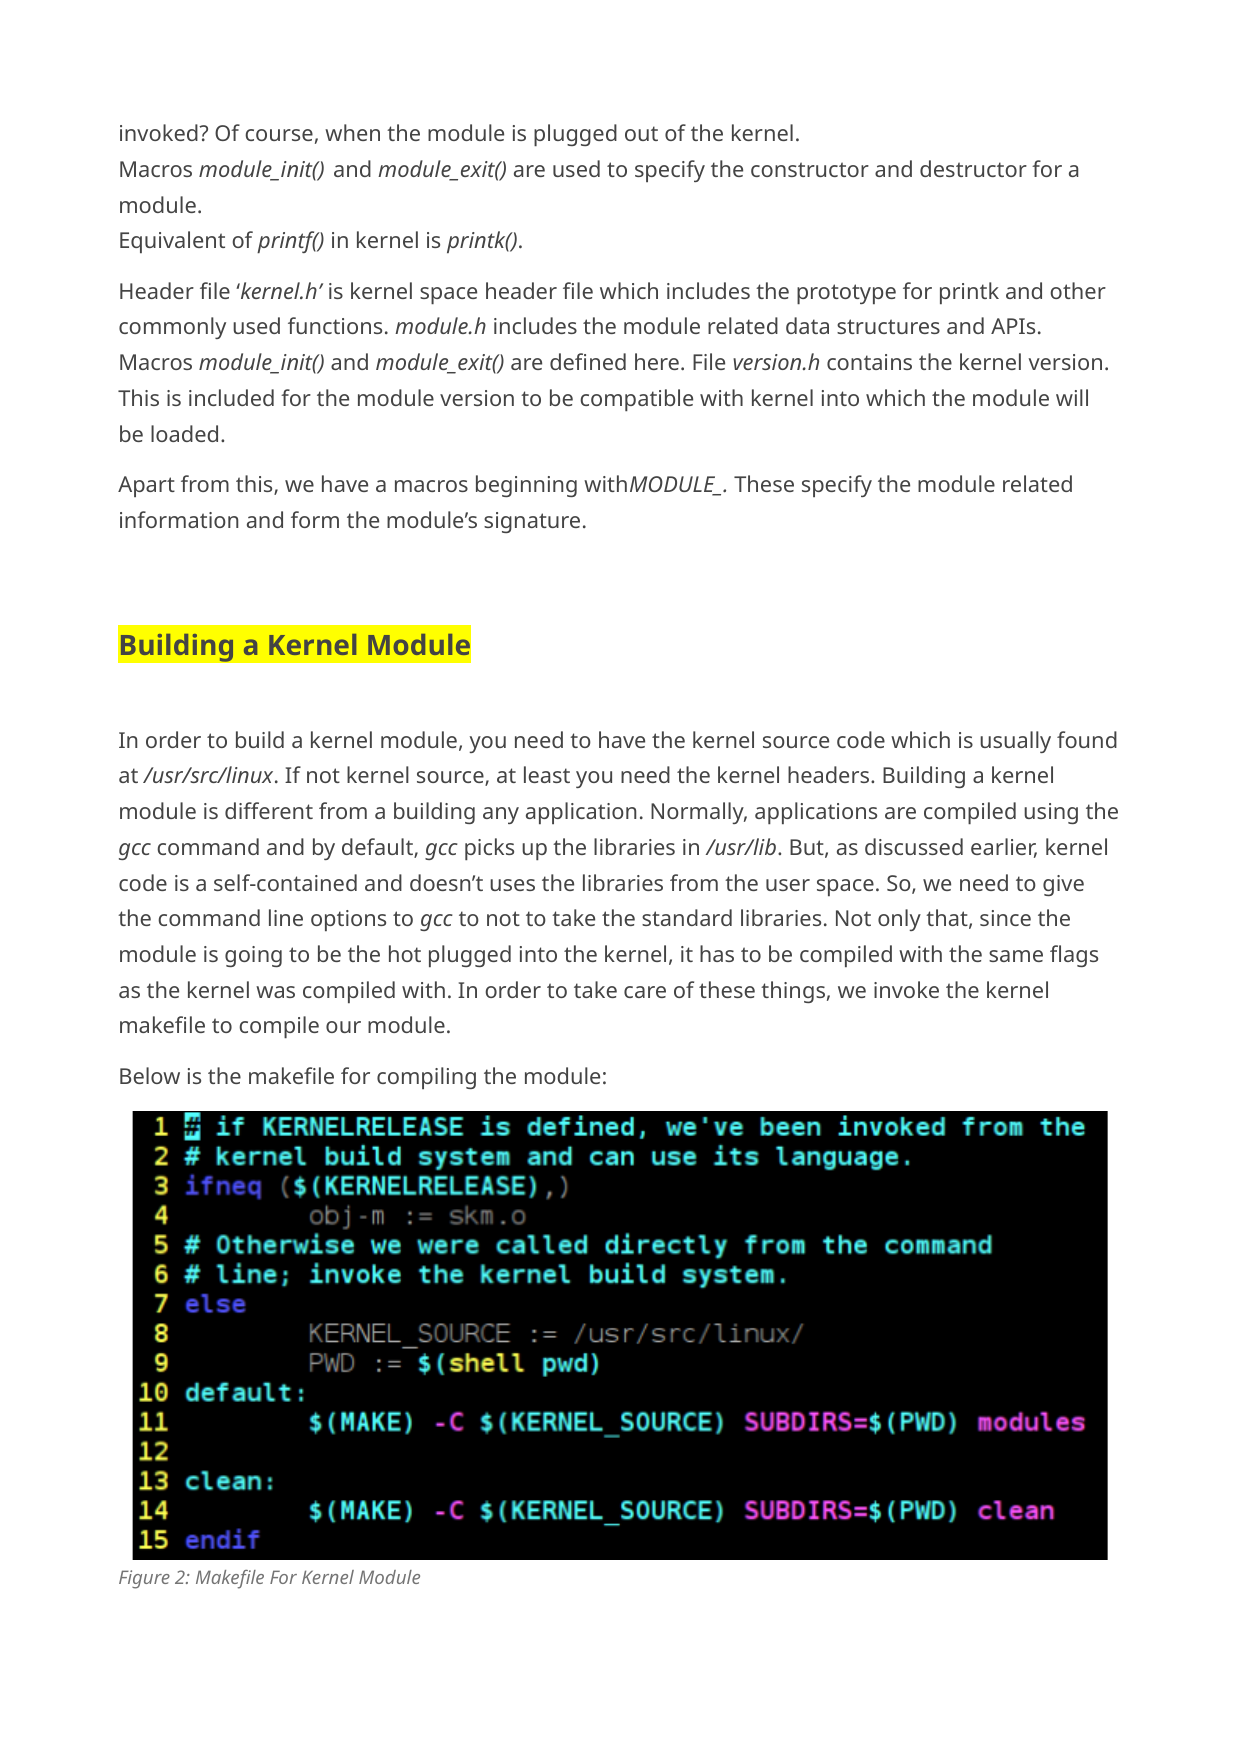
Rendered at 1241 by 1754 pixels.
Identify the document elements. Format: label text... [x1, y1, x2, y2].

text Header file ‘kernel.h’ is kernel space header file which includes the prototype for printk and other commonly used functions. module.h includes the module related data structures and APIs. Macros module_init() and module_exit() are defined here. File version.h contains the kernel version. This is included for the module version to be compatible with kernel into which the module will be loaded. [118, 276, 1122, 448]
text Figure 2: Makefile For Kernel Module [118, 1111, 1122, 1590]
text In order to build a kernel module, you need to have the kernel source code which is usually found at /usr/src/linux. If not kernel source, at least you need the kernel headers. Building a kernel module is different from a building any application. Normally, applications are compiled using the gcc command and by default, gcc picks up the libraries in /usr/lib. But, as discussed earlier, kernel code is a self-contained and doesn’t uses the libraries from the user space. So, we need to give the command line options to gcc to not to take the standard libraries. Not only that, since the module is going to be the hot plugged into the kernel, it has to be compiled with the same flags as the kernel was compiled with. In order to take care of these things, we invoke the kernel makefile to compile our module. [118, 725, 1122, 1040]
text Apart from this, we have a macros beginning withMODULE_. These specify the module related information and form the module’s signature. [118, 469, 1122, 534]
text Below is the makefile for compiling the module: [118, 1061, 1122, 1091]
picture [132, 1111, 1108, 1560]
text invoked? Of course, when the module is plugged out of the kernel. Macros module_init() and module_exit() are used to specify the constructor and destructor for a module. Equivalent of printf() in kernel is printk(). [118, 118, 1122, 255]
subtitle Building a Kernel Module [118, 625, 1122, 663]
